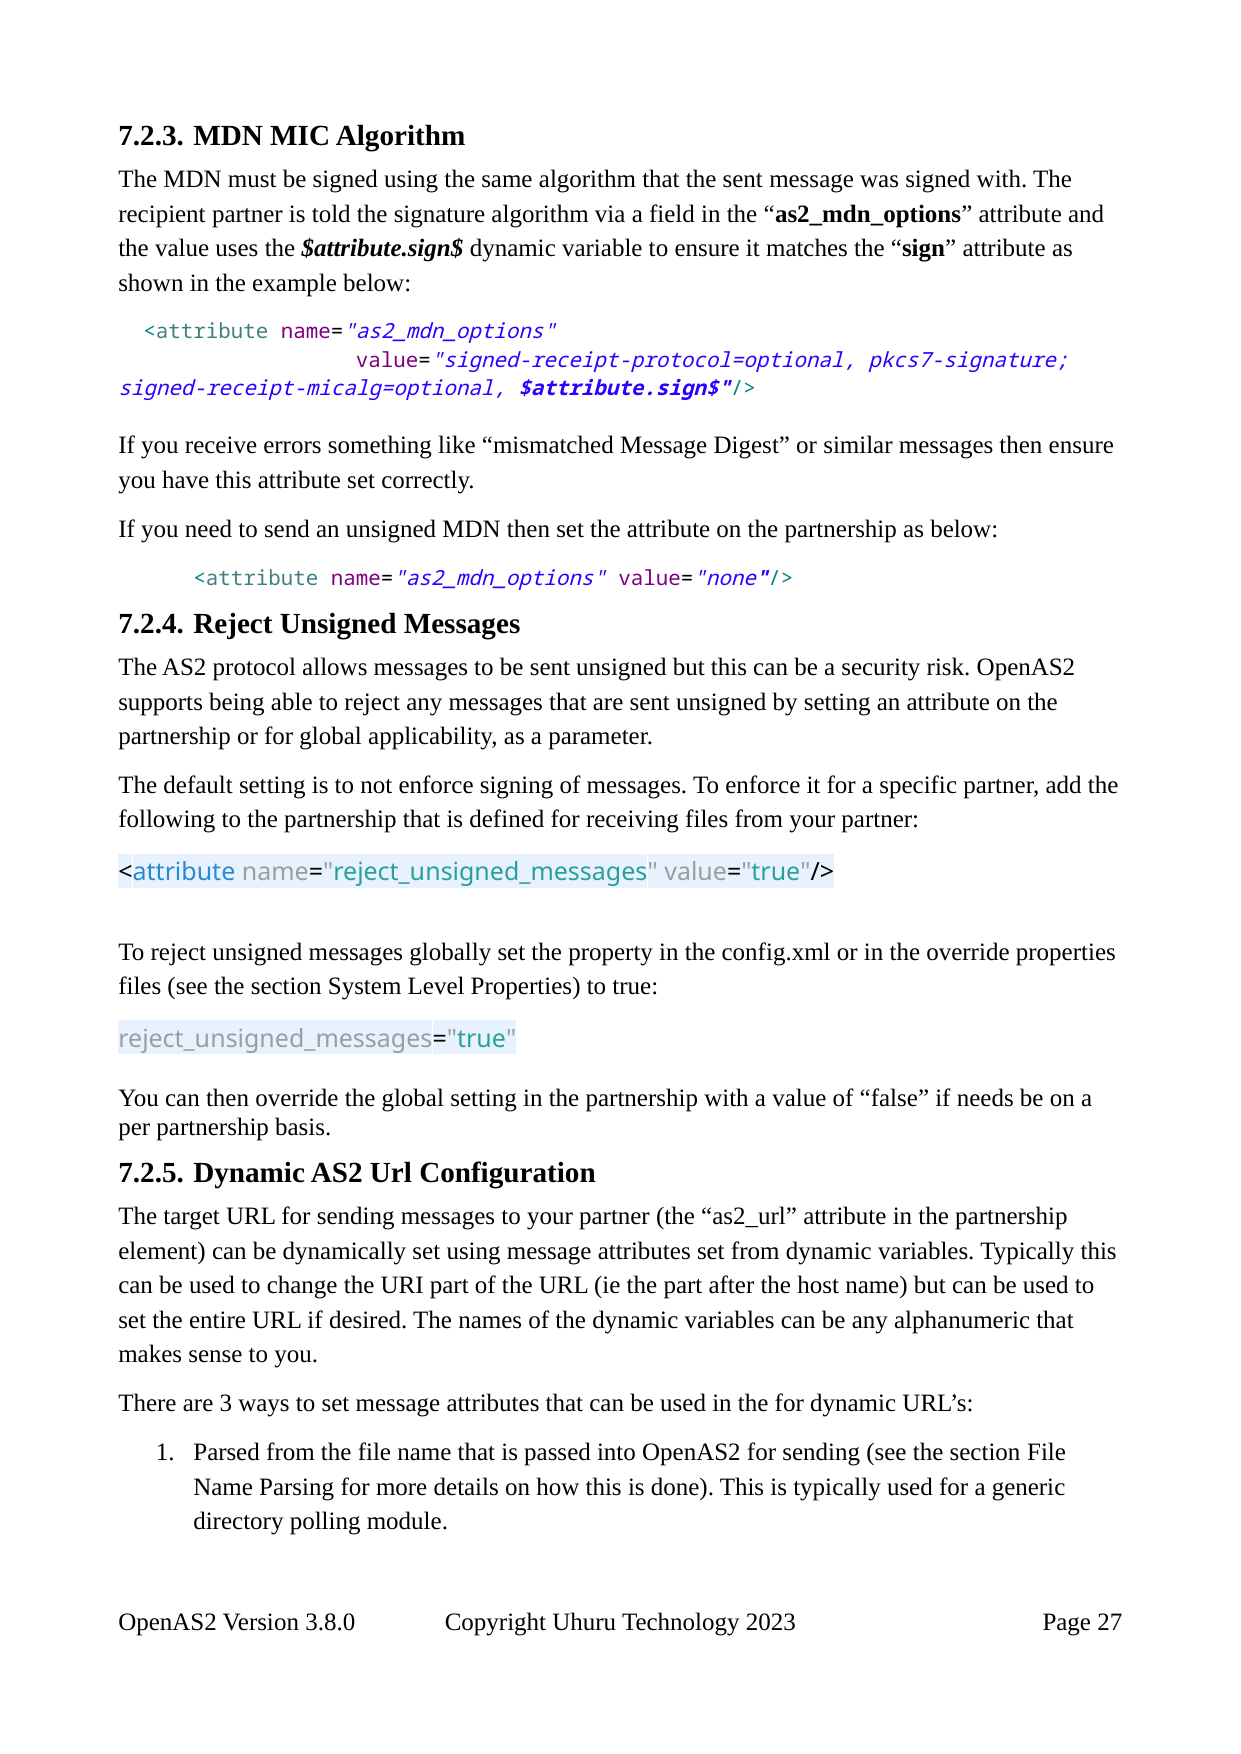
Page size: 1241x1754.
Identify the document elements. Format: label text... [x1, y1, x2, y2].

text To reject unsigned messages globally set the property in the config.xml or in the override properties files (see the section System Level Properties) to true: [118, 937, 1122, 1000]
text You can then override the global setting in the partnership with a value of “false” if needs be on a per partnership basis. [118, 1083, 1122, 1141]
subtitle Reject Unsigned Messages [118, 606, 1122, 639]
text <attribute name="as2_mdn_options" [118, 317, 1122, 345]
text The AS2 protocol allows messages to be sent unsigned but this can be a security risk. OpenAS2 supports being able to reject any messages that are sent unsigned by setting an attribute on the partnership or for global applicability, as a parameter. [118, 652, 1122, 750]
text There are 3 ways to set message attributes that can be used in the for dynamic URL’s: [118, 1388, 1122, 1417]
text The target URL for sending messages to your partner (the “as2_url” attribute in the partnership element) can be dynamically set using message attributes set from dynamic variables. Typically this can be used to change the URI part of the URL (ie the part after the host name) but can be used to set the entire URL if desired. The names of the dynamic variables can be any alphanumeric that makes sense to you. [118, 1201, 1122, 1368]
text The default setting is to not enforce signing of messages. To enforce it for a specific partner, add the following to the partnership that is defined for receiving files from your partner: [118, 770, 1122, 833]
text <attribute name="reject_unsigned_messages" value="true"/> [118, 854, 1122, 888]
text The MDN must be signed using the same algorithm that the sent message was signed with. The recipient partner is told the signature algorithm via a field in the “as2_mdn_options” attribute and the value uses the $attribute.sign$ dynamic variable to ensure it matches the “sign” attribute as shown in the example below: [118, 164, 1122, 296]
text <attribute name="as2_mdn_options" value="none"/> [193, 563, 1122, 591]
subtitle MDN MIC Algorithm [118, 118, 1122, 152]
list Parsed from the file name that is passed into OpenAS2 for sending (see the section File Name Parsing for more details on how this is done). This is typically used for a generic directory polling module. [156, 1437, 1122, 1535]
text If you need to send an unsigned MDN then set the attribute on the partnership as below: [118, 514, 1122, 543]
text If you receive errors something like “mismatched Message Digest” or similar messages then ensure you have this attribute set correctly. [118, 430, 1122, 494]
subtitle Dynamic AS2 Url Configuration [118, 1155, 1122, 1189]
text reject_unsigned_messages="true" [118, 1020, 1122, 1054]
text value="signed-receipt-protocol=optional, pkcs7-signature; signed-receipt-micalg=optional, $attribute.sign$"/> [118, 345, 1122, 402]
